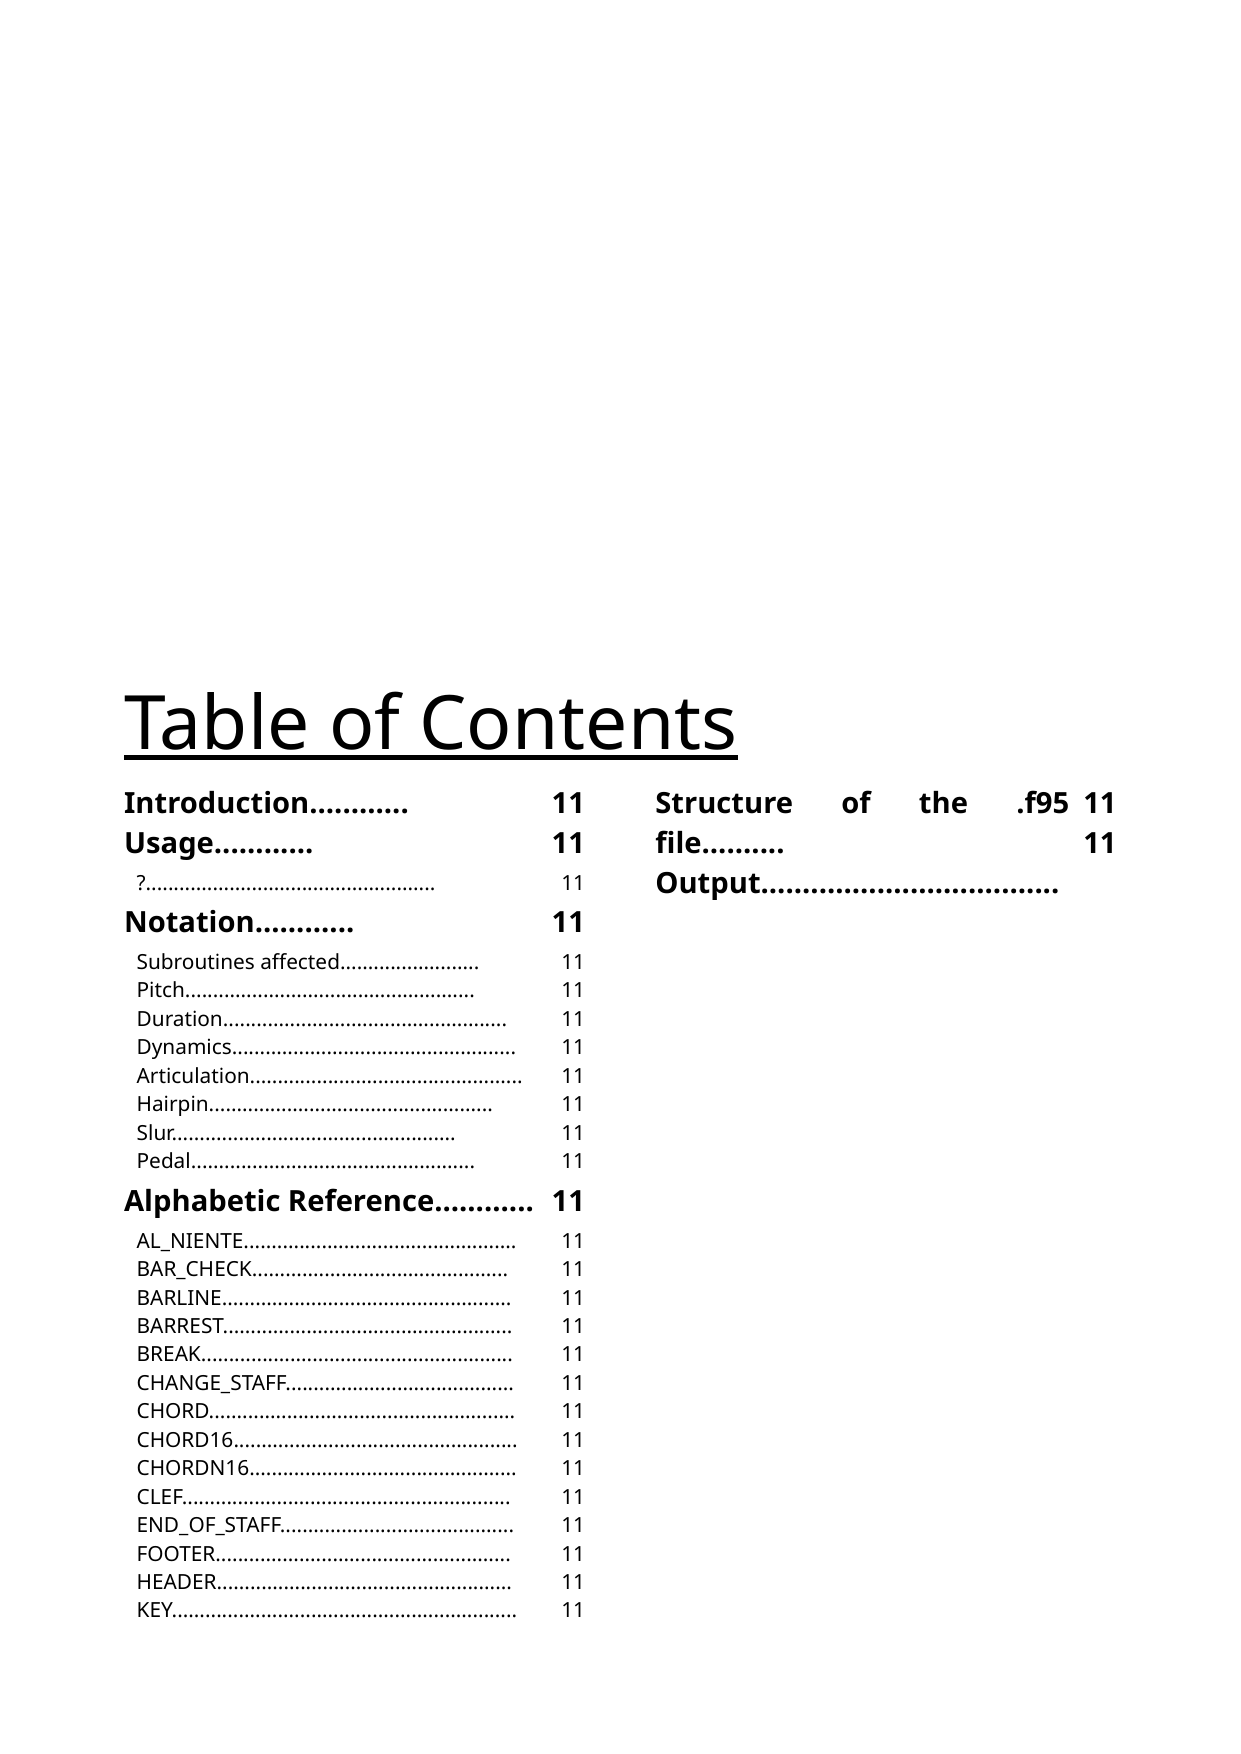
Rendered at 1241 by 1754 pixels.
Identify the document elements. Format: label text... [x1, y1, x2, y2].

table_cell 11 11 11 11 11 11 11 11 11 11 11 11 11 11 11 11 11 11 11 11 11 11 11 11 11 11 11 [544, 777, 590, 1630]
table_header Table of Contents [118, 663, 1122, 777]
table_cell [590, 777, 649, 1630]
table_cell 11 11 [1075, 777, 1122, 1630]
table_cell Structure of the .f95 file.......... Output.................................... [650, 777, 1075, 1630]
table_cell Introduction............ Usage............ ?.................................................... Notation............ Subroutines affected......................... Pitch.................................................... Duration................................................... Dynamics................................................... Articulation................................................. Hairpin................................................... Slur................................................... Pedal................................................... Alphabetic Reference............ AL_NIENTE................................................. BAR_CHECK.............................................. BARLINE.................................................... BARREST.................................................... BREAK........................................................ CHANGE_STAFF......................................... CHORD....................................................... CHORD16................................................... CHORDN16................................................ CLEF........................................................... END_OF_STAFF.......................................... FOOTER..................................................... HEADER..................................................... KEY.............................................................. [118, 777, 544, 1630]
